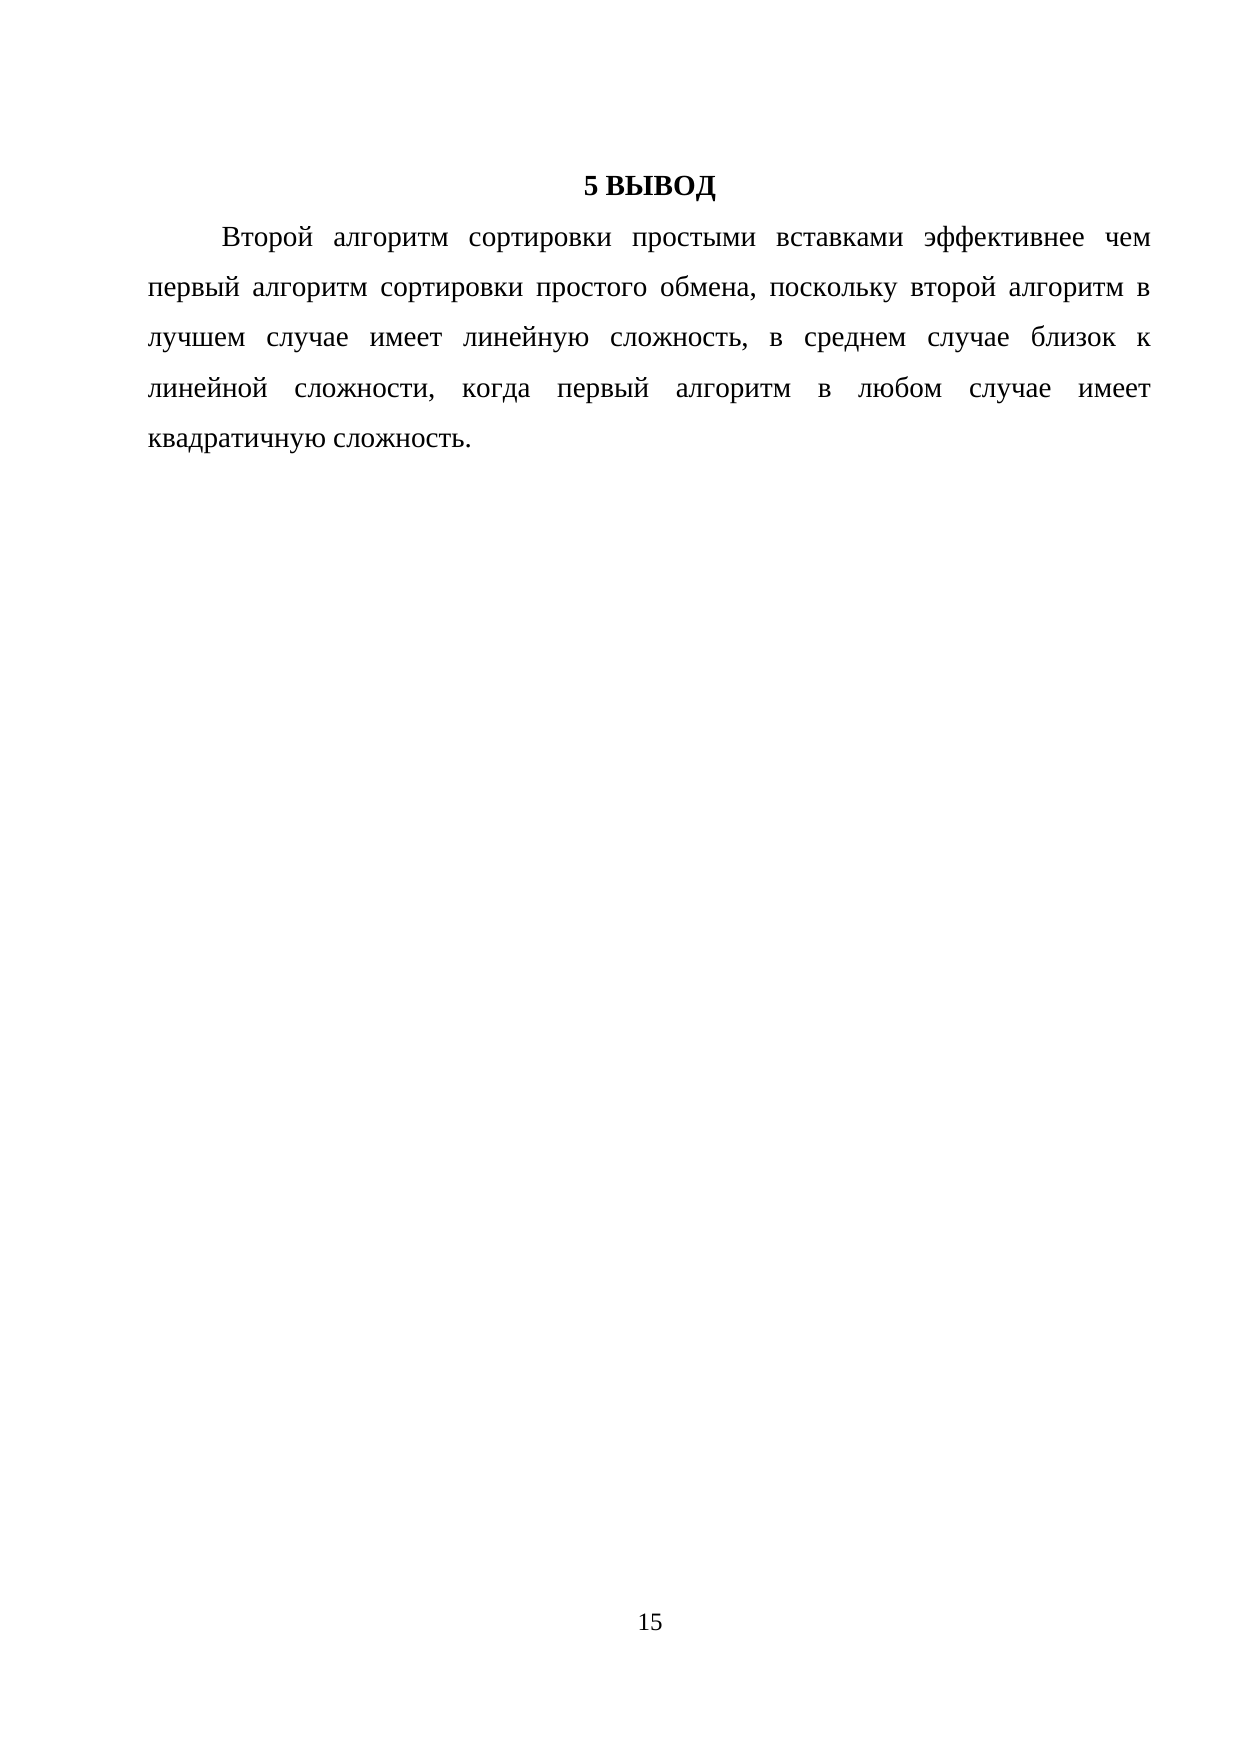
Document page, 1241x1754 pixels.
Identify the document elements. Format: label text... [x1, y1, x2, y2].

text 5 ВЫВОД [148, 168, 1152, 202]
text Второй алгоритм сортировки простыми вставками эффективнее чем первый алгоритм сортировки простого обмена, поскольку второй алгоритм в лучшем случае имеет линейную сложность, в среднем случае близок к линейной сложности, когда первый алгоритм в любом случае имеет квадратичную сложность. [148, 219, 1152, 453]
